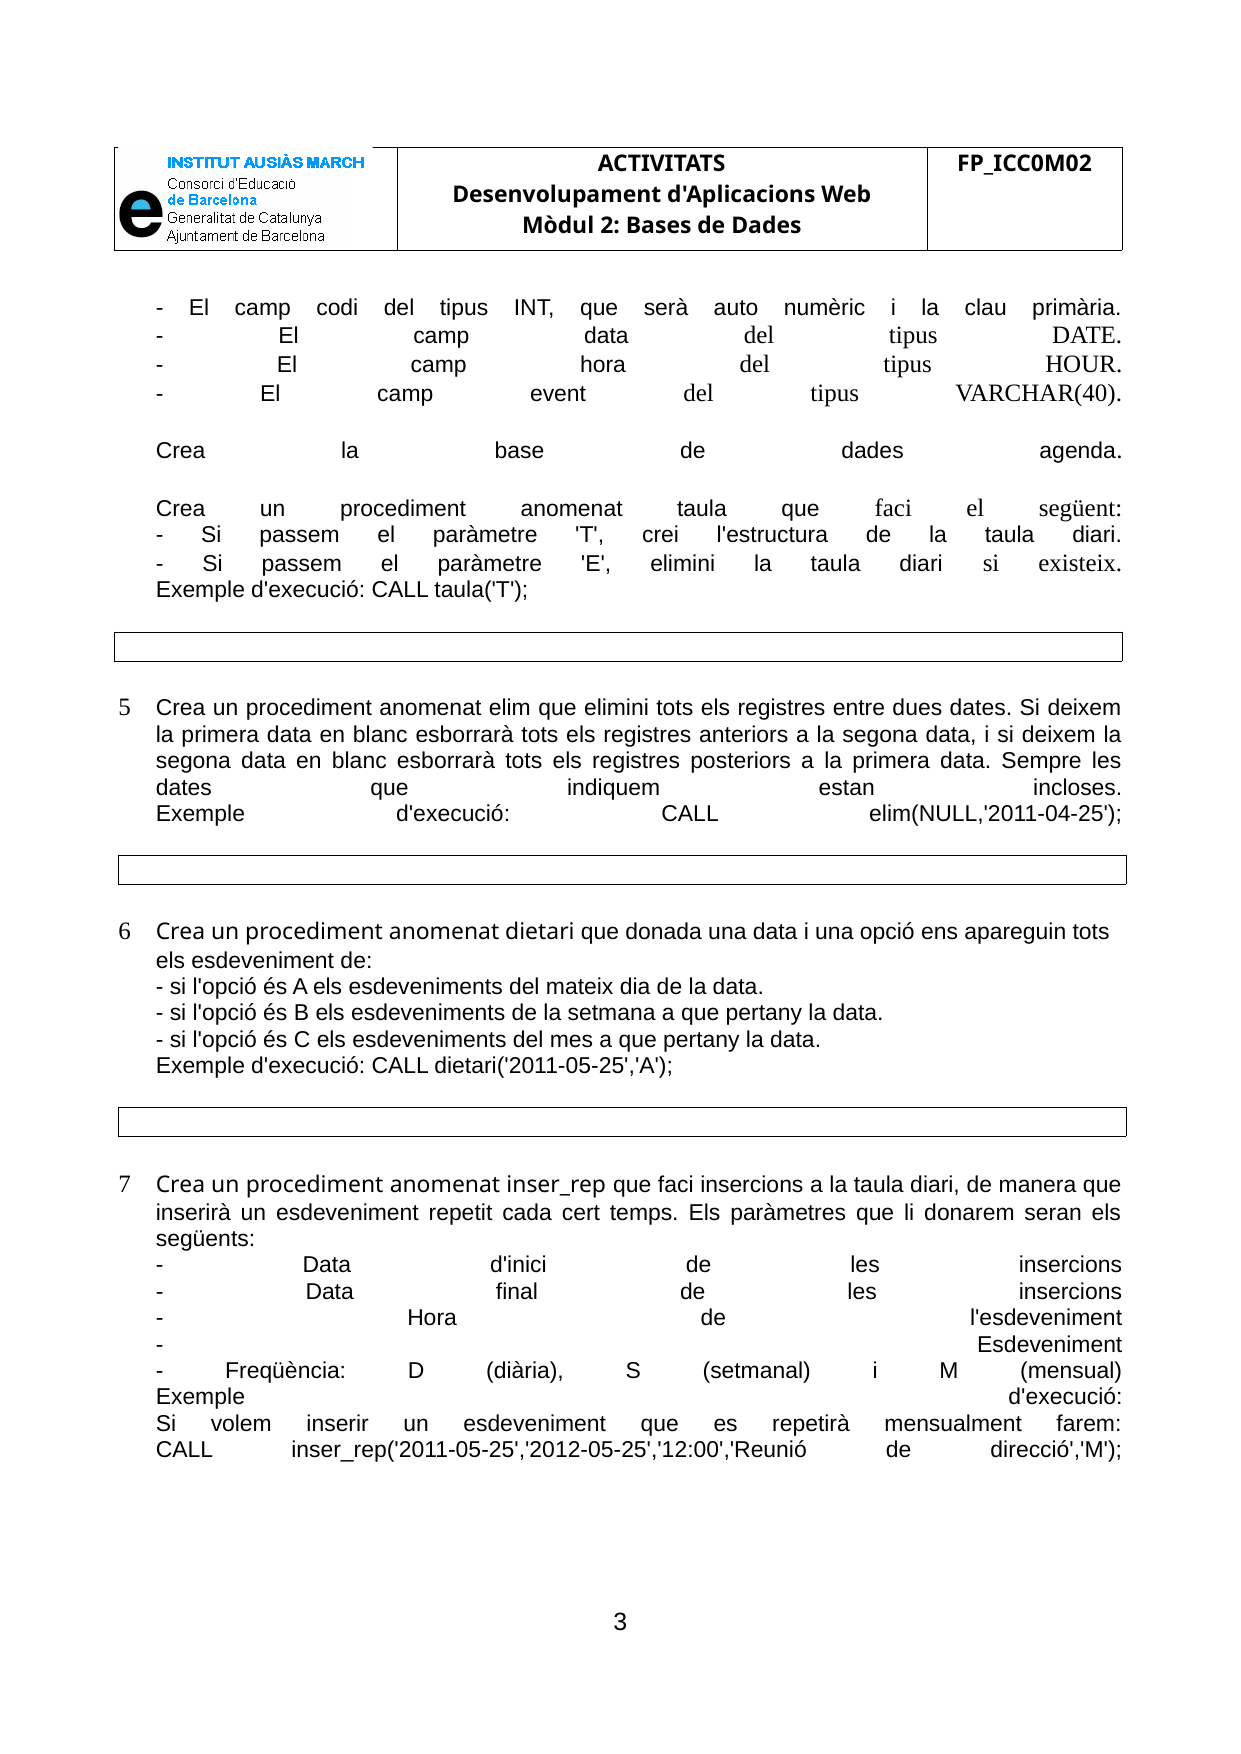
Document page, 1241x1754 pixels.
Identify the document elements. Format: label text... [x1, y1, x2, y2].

list Crea un procediment anomenat elim que elimini tots els registres entre dues dates. Si deixem la primera data en blanc esborrarà tots els registres anteriors a la segona data, i si deixem la segona data en blanc esborrarà tots els registres posteriors a la primera data. Sempre les dates que indiquem estan incloses. Exemple d'execució: CALL elim(NULL,'2011-04-25'); [118, 692, 1122, 855]
list - El camp codi del tipus INT, que serà auto numèric i la clau primària. - El camp data del tipus DATE. - El camp hora del tipus HOUR. - El camp event del tipus VARCHAR(40). Crea la base de dades agenda. Crea un procediment anomenat taula que faci el següent: - Si passem el paràmetre 'T', crei l'estructura de la taula diari. - Si passem el paràmetre 'E', elimini la taula diari si existeix. Exemple d'execució: CALL taula('T'); [118, 294, 1122, 603]
table_header [119, 856, 1126, 884]
picture [118, 147, 373, 250]
list Crea un procediment anomenat dietari que donada una data i una opció ens apareguin tots els esdeveniment de: - si l'opció és A els esdeveniments del mateix dia de la data. - si l'opció és B els esdeveniments de la setmana a que pertany la data. - si l'opció és C els esdeveniments del mes a que pertany la data. Exemple d'execució: CALL dietari('2011-05-25','A'); [118, 915, 1122, 1107]
table_header [115, 633, 1122, 661]
table_header [119, 1108, 1126, 1136]
list Crea un procediment anomenat inser_rep que faci insercions a la taula diari, de manera que inserirà un esdeveniment repetit cada cert temps. Els paràmetres que li donarem seran els següents: - Data d'inici de les insercions - Data final de les insercions - Hora de l'esdeveniment - Esdeveniment - Freqüència: D (diària), S (setmanal) i M (mensual) Exemple d'execució: Si volem inserir un esdeveniment que es repetirà mensualment farem: CALL inser_rep('2011-05-25','2012-05-25','12:00','Reunió de direcció','M'); [118, 1167, 1122, 1520]
